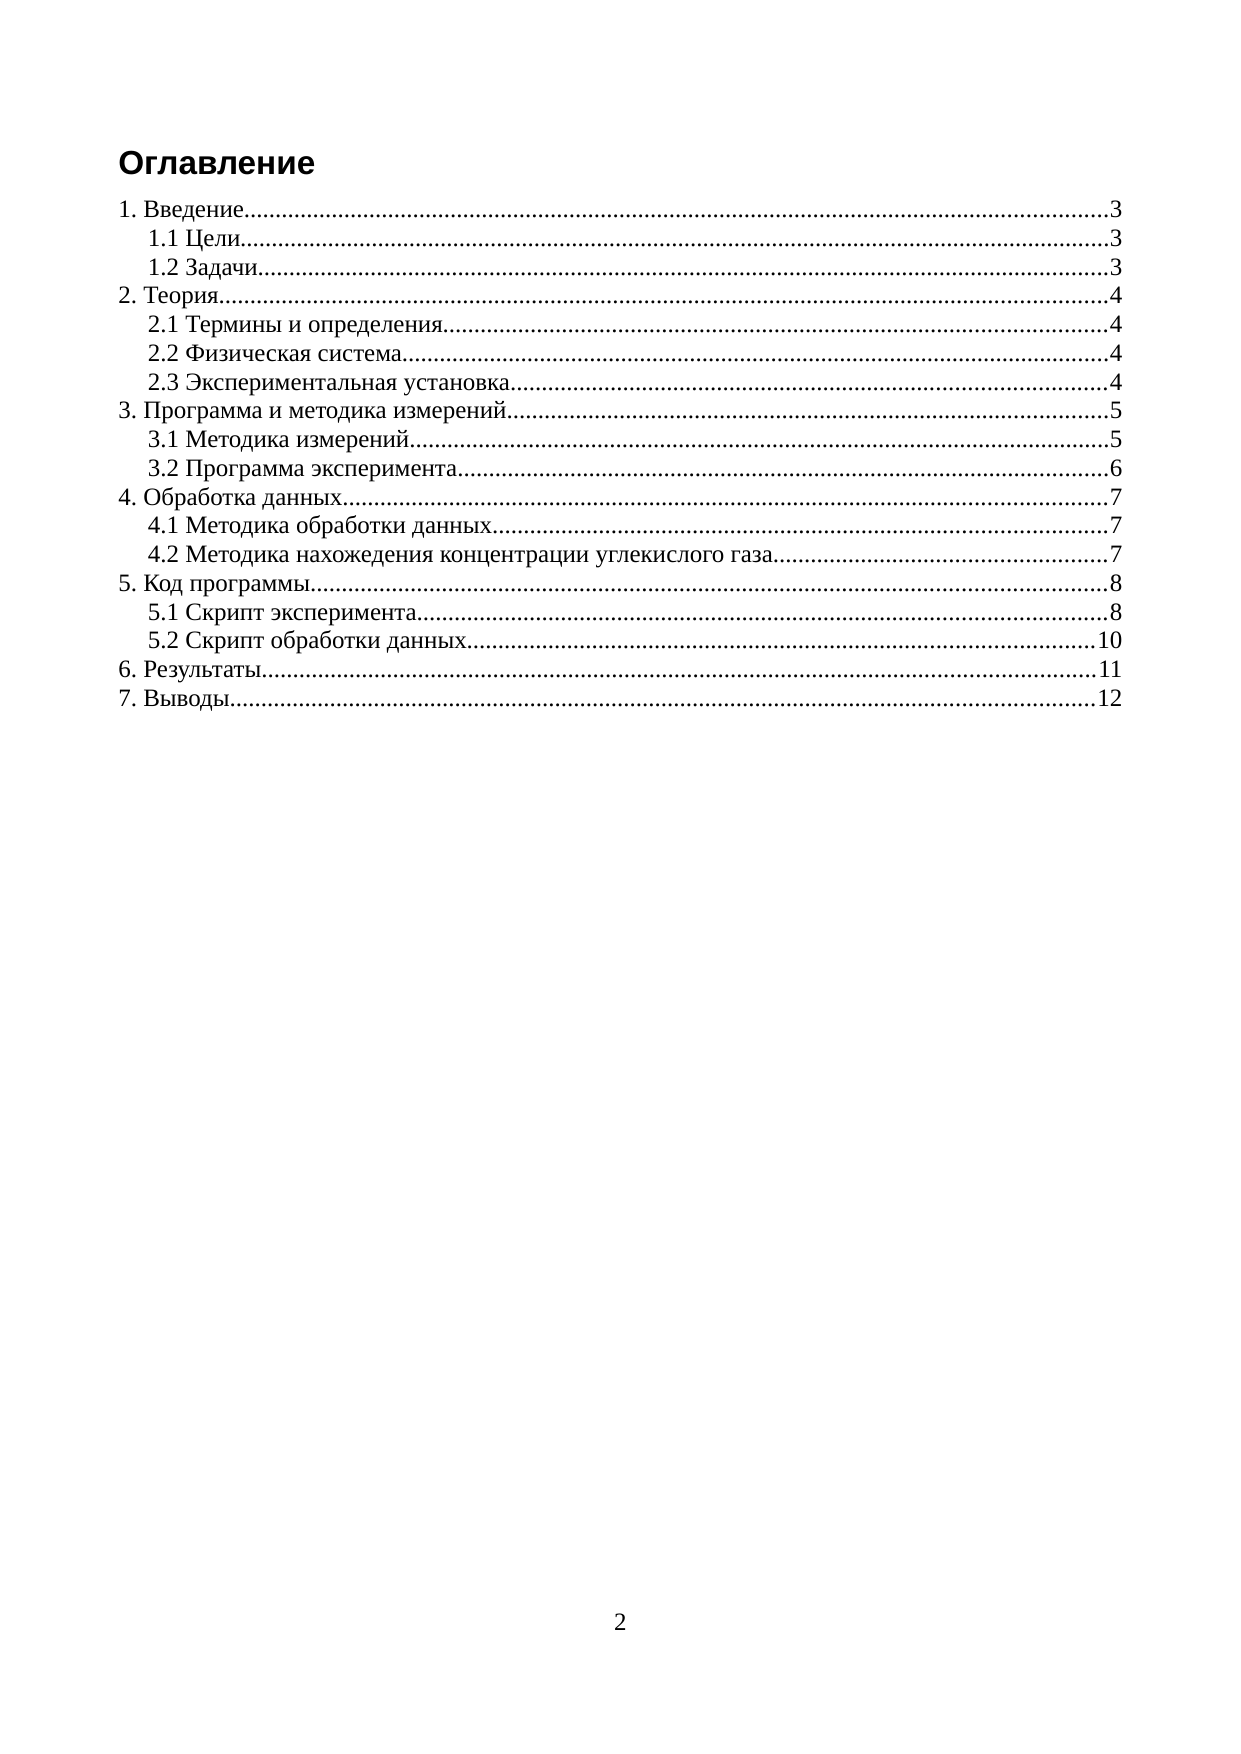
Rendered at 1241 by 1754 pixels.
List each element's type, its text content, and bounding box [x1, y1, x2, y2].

text 1. Введение 3 [118, 194, 1122, 223]
text 2.1 Термины и определения 4 [148, 309, 1122, 338]
text 2.2 Физическая система 4 [148, 338, 1122, 367]
text 3. Программа и методика измерений 5 [118, 395, 1122, 424]
text 5. Код программы 8 [118, 568, 1122, 597]
text 2. Теория 4 [118, 280, 1122, 309]
text 4. Обработка данных 7 [118, 482, 1122, 510]
text 4.2 Методика нахожедения концентрации углекислого газа 7 [148, 539, 1122, 568]
text 3.2 Программа эксперимента 6 [148, 453, 1122, 482]
text 5.2 Скрипт обработки данных 10 [148, 625, 1122, 654]
text 6. Результаты 11 [118, 654, 1122, 683]
subtitle Оглавление [118, 143, 1122, 182]
text 7. Выводы 12 [118, 683, 1122, 712]
text 5.1 Скрипт эксперимента 8 [148, 597, 1122, 625]
text 1.1 Цели 3 [148, 223, 1122, 252]
text 4.1 Методика обработки данных 7 [148, 510, 1122, 539]
text 3.1 Методика измерений 5 [148, 424, 1122, 453]
text 1.2 Задачи 3 [148, 252, 1122, 280]
text 2.3 Экспериментальная установка 4 [148, 367, 1122, 395]
